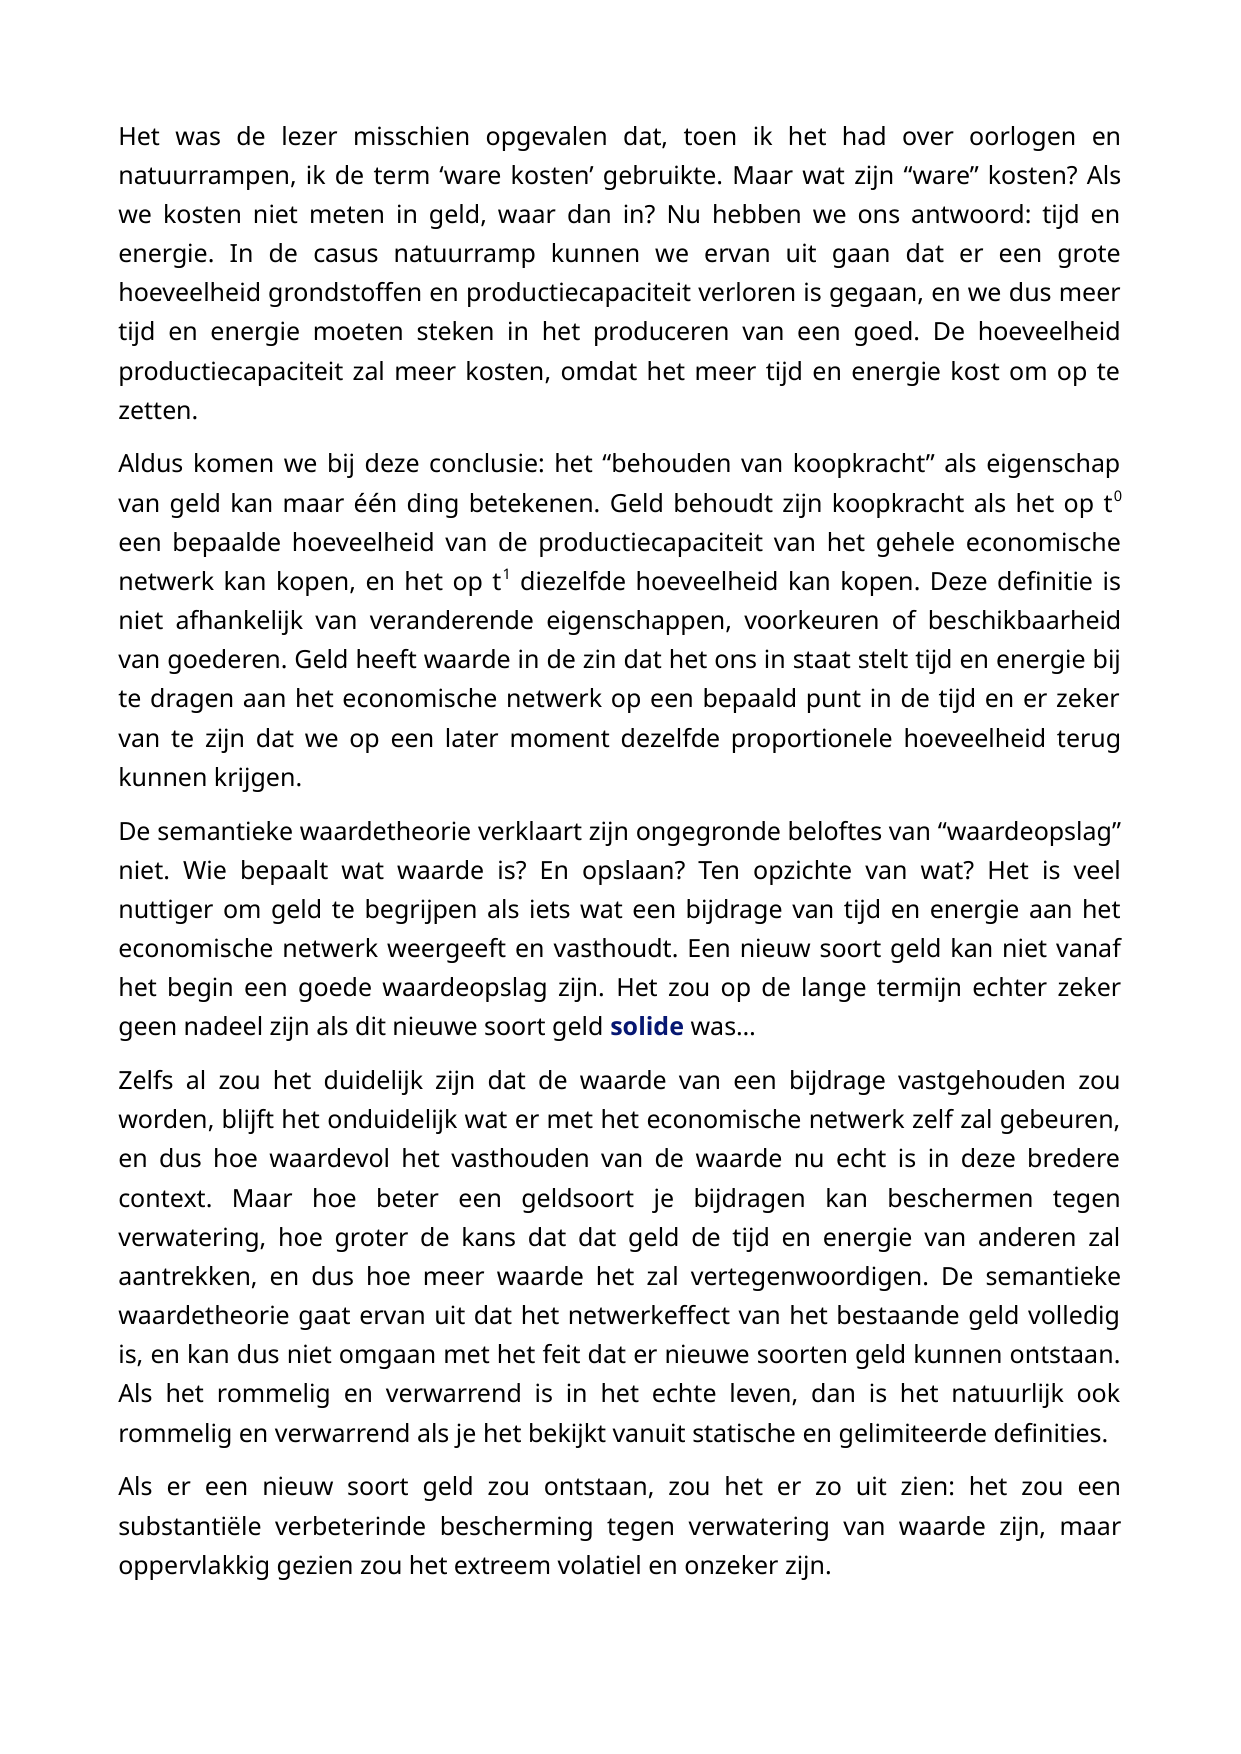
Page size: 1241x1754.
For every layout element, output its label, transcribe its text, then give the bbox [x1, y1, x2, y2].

text Het was de lezer misschien opgevalen dat, toen ik het had over oorlogen en natuurrampen, ik de term ‘ware kosten’ gebruikte. Maar wat zijn “ware” kosten? Als we kosten niet meten in geld, waar dan in? Nu hebben we ons antwoord: tijd en energie. In de casus natuurramp kunnen we ervan uit gaan dat er een grote hoeveelheid grondstoffen en productiecapaciteit verloren is gegaan, en we dus meer tijd en energie moeten steken in het produceren van een goed. De hoeveelheid productiecapaciteit zal meer kosten, omdat het meer tijd en energie kost om op te zetten. [118, 118, 1122, 426]
text De semantieke waardetheorie verklaart zijn ongegronde beloftes van “waardeopslag” niet. Wie bepaalt wat waarde is? En opslaan? Ten opzichte van wat? Het is veel nuttiger om geld te begrijpen als iets wat een bijdrage van tijd en energie aan het economische netwerk weergeeft en vasthoudt. Een nieuw soort geld kan niet vanaf het begin een goede waardeopslag zijn. Het zou op de lange termijn echter zeker geen nadeel zijn als dit nieuwe soort geld solide was… [118, 813, 1122, 1043]
text Als er een nieuw soort geld zou ontstaan, zou het er zo uit zien: het zou een substantiële verbeterinde bescherming tegen verwatering van waarde zijn, maar oppervlakkig gezien zou het extreem volatiel en onzeker zijn. [118, 1469, 1122, 1581]
text Zelfs al zou het duidelijk zijn dat de waarde van een bijdrage vastgehouden zou worden, blijft het onduidelijk wat er met het economische netwerk zelf zal gebeuren, en dus hoe waardevol het vasthouden van de waarde nu echt is in deze bredere context. Maar hoe beter een geldsoort je bijdragen kan beschermen tegen verwatering, hoe groter de kans dat dat geld de tijd en energie van anderen zal aantrekken, en dus hoe meer waarde het zal vertegenwoordigen. De semantieke waardetheorie gaat ervan uit dat het netwerkeffect van het bestaande geld volledig is, en kan dus niet omgaan met het feit dat er nieuwe soorten geld kunnen ontstaan. Als het rommelig en verwarrend is in het echte leven, dan is het natuurlijk ook rommelig en verwarrend als je het bekijkt vanuit statische en gelimiteerde definities. [118, 1063, 1122, 1449]
text Aldus komen we bij deze conclusie: het “behouden van koopkracht” als eigenschap van geld kan maar één ding betekenen. Geld behoudt zijn koopkracht als het op t0 een bepaalde hoeveelheid van de productiecapaciteit van het gehele economische netwerk kan kopen, en het op t1 diezelfde hoeveelheid kan kopen. Deze definitie is niet afhankelijk van veranderende eigenschappen, voorkeuren of beschikbaarheid van goederen. Geld heeft waarde in de zin dat het ons in staat stelt tijd en energie bij te dragen aan het economische netwerk op een bepaald punt in de tijd en er zeker van te zijn dat we op een later moment dezelfde proportionele hoeveelheid terug kunnen krijgen. [118, 446, 1122, 793]
